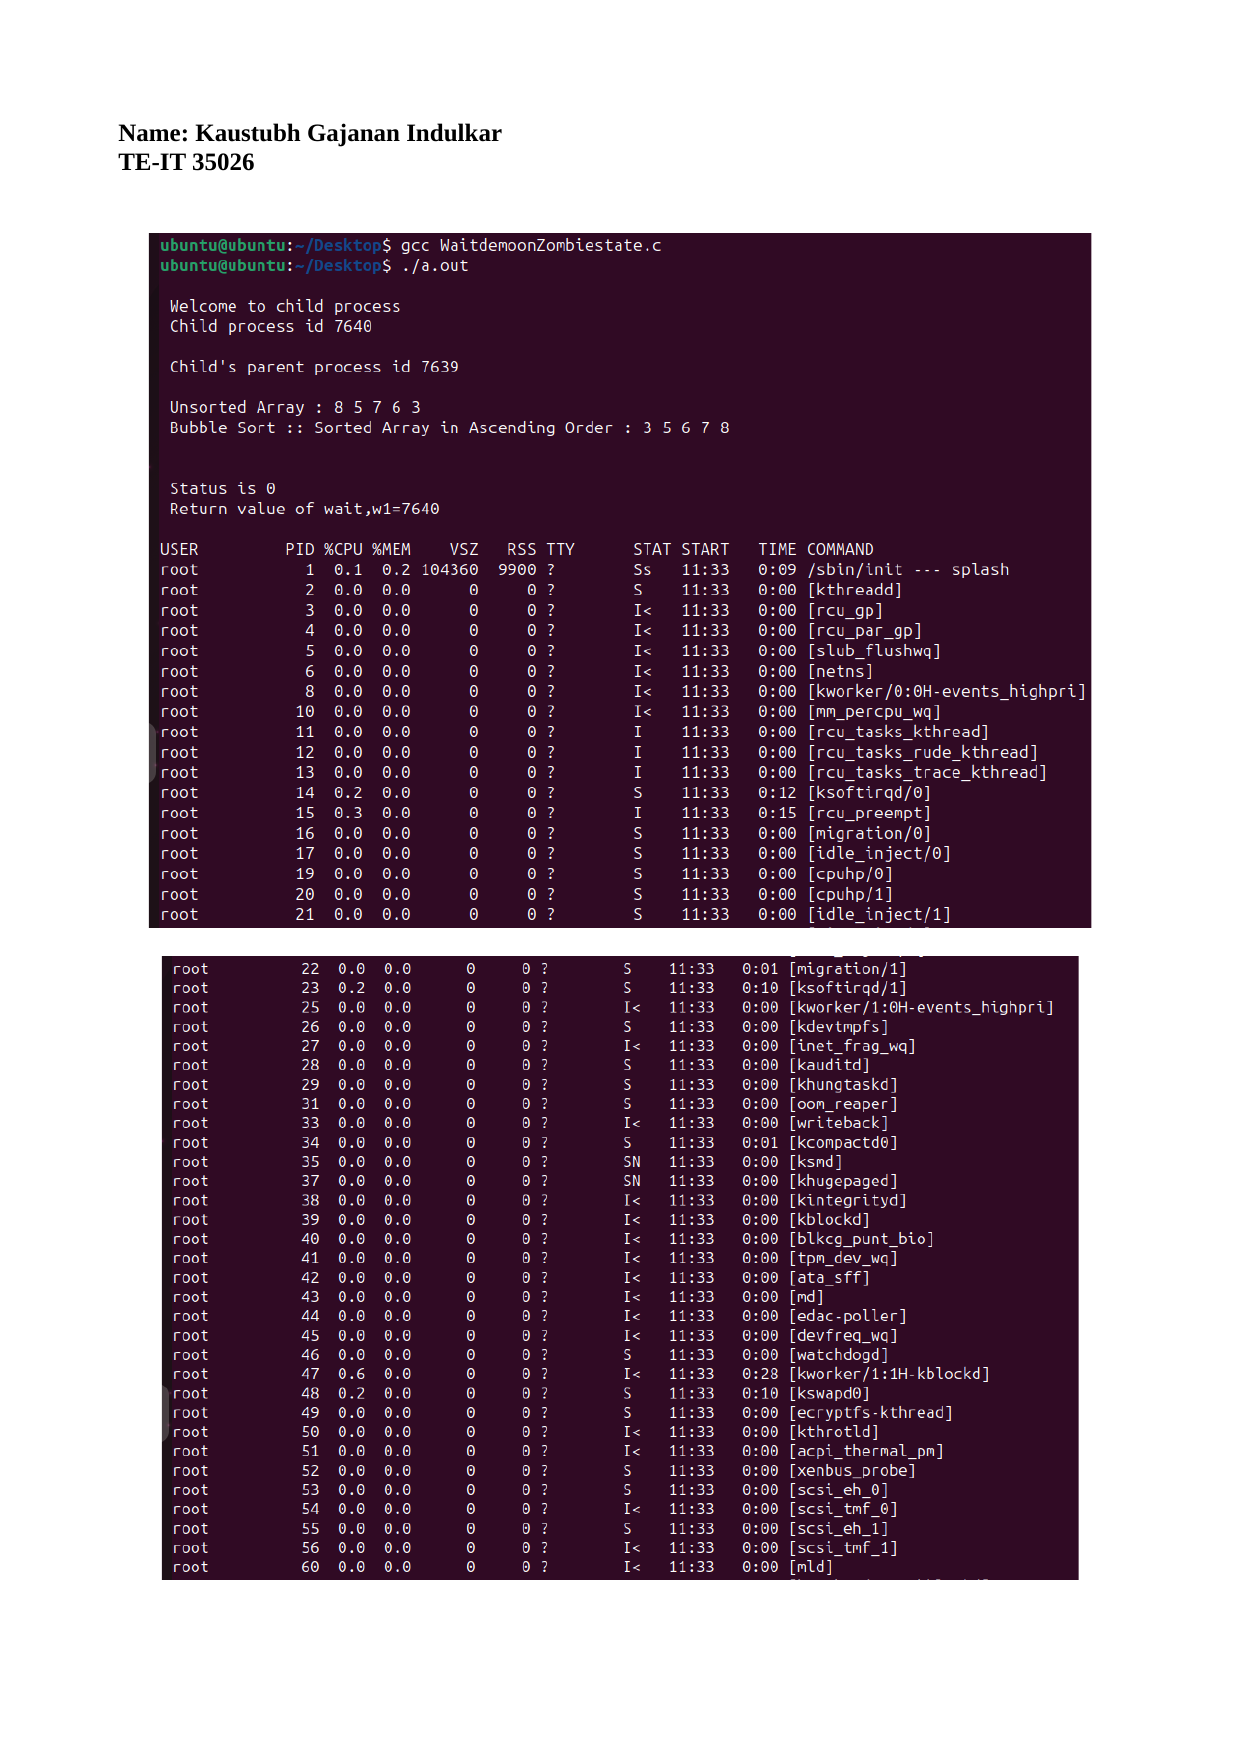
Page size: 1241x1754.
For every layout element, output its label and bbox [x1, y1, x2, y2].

picture [161, 956, 1079, 1580]
picture [148, 233, 1092, 928]
